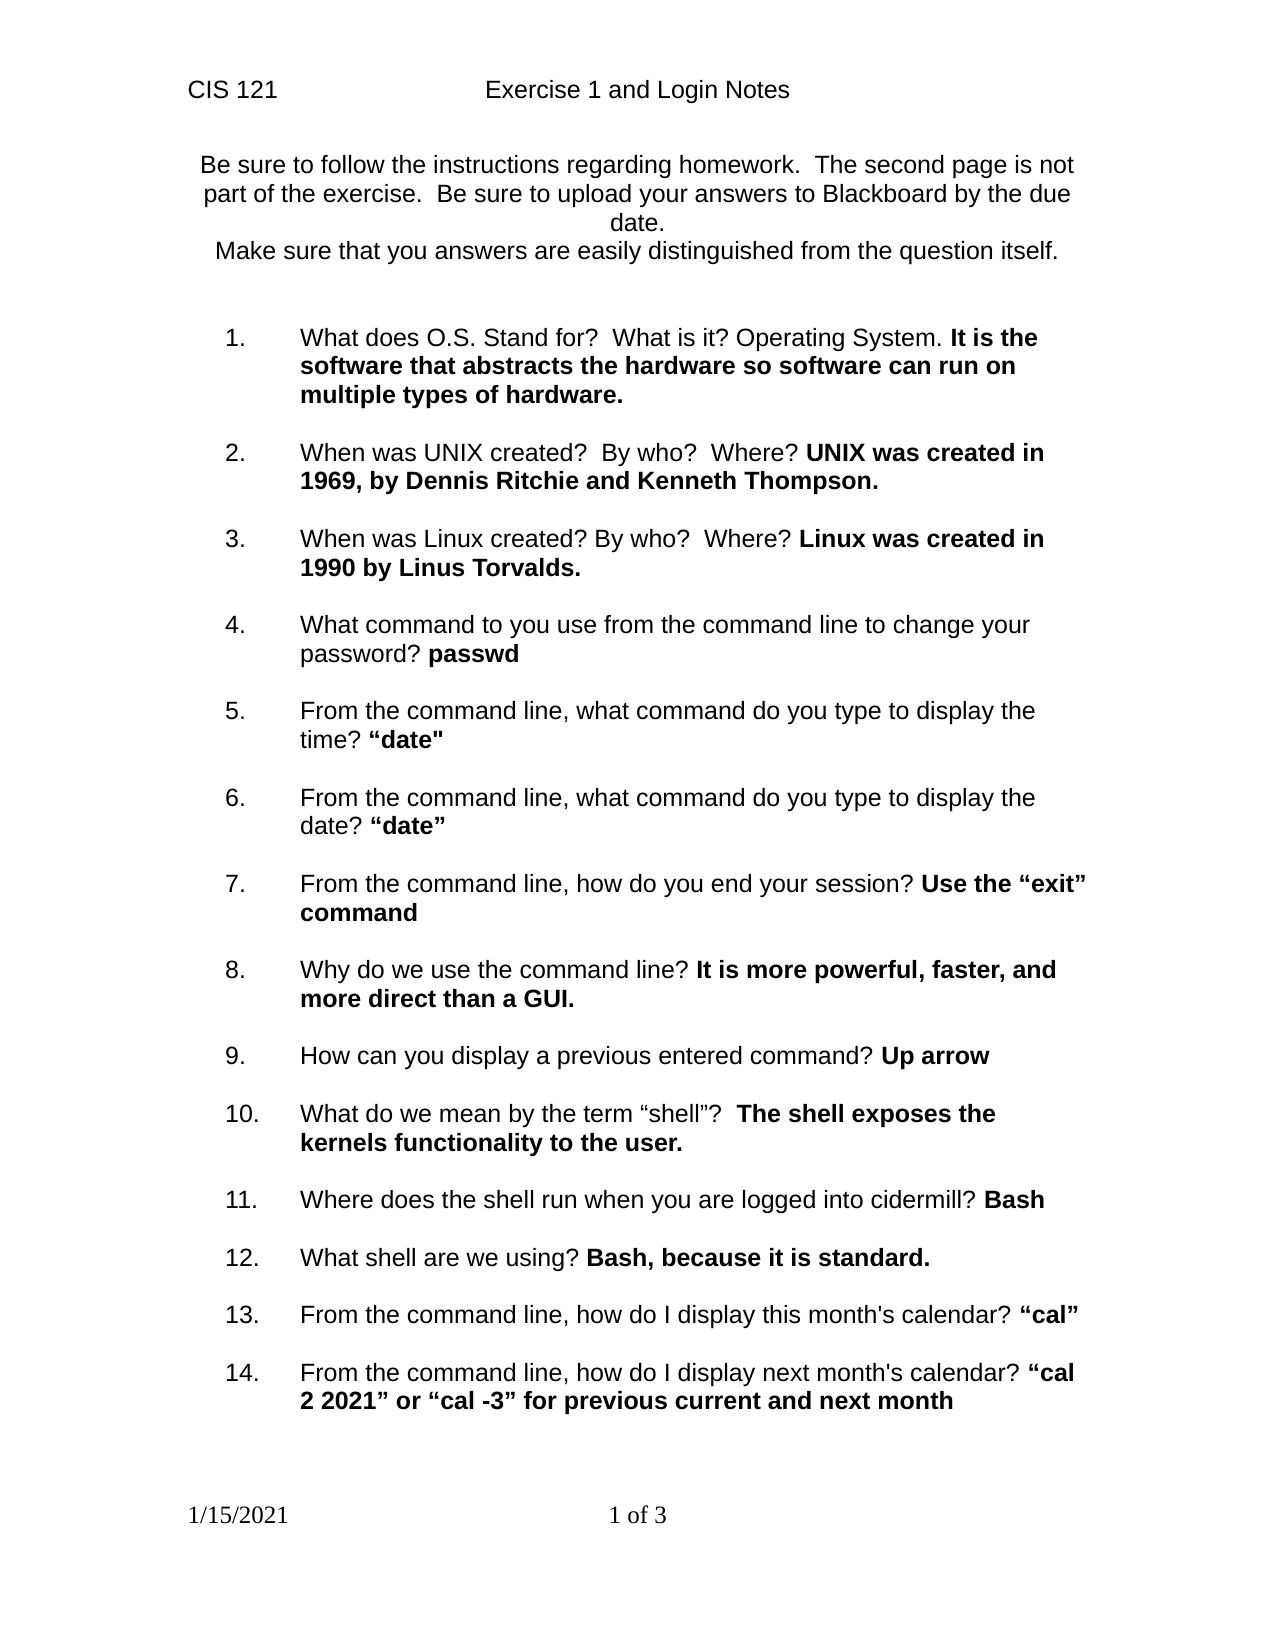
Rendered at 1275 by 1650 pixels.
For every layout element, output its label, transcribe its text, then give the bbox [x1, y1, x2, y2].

list Where does the shell run when you are logged into cidermill? Bash [225, 1185, 1087, 1214]
list What do we mean by the term “shell”? The shell exposes the kernels functionality to the user. [225, 1099, 1087, 1156]
list How can you display a previous entered command? Up arrow [225, 1041, 1087, 1070]
text Be sure to follow the instructions regarding homework. The second page is not part of the exercise. Be sure to upload your answers to Blackboard by the due date. [187, 150, 1087, 236]
list When was UNIX created? By who? Where? UNIX was created in 1969, by Dennis Ritchie and Kenneth Thompson. [225, 437, 1087, 495]
list From the command line, what command do you type to display the time? “date" [225, 696, 1087, 754]
list What command to you use from the command line to change your password? passwd [225, 610, 1087, 667]
list From the command line, how do I display next month's calendar? “cal 2 2021” or “cal -3” for previous current and next month [225, 1357, 1087, 1415]
list From the command line, what command do you type to display the date? “date” [225, 782, 1087, 840]
list What shell are we using? Bash, because it is standard. [225, 1242, 1087, 1271]
list From the command line, how do you end your session? Use the “exit” command [225, 869, 1087, 926]
list What does O.S. Stand for? What is it? Operating System. It is the software that abstracts the hardware so software can run on multiple types of hardware. [225, 322, 1087, 409]
text Make sure that you answers are easily distinguished from the question itself. [187, 236, 1087, 265]
list Why do we use the command line? It is more powerful, faster, and more direct than a GUI. [225, 955, 1087, 1012]
list When was Linux created? By who? Where? Linux was created in 1990 by Linus Torvalds. [225, 524, 1087, 581]
list From the command line, how do I display this month's calendar? “cal” [225, 1300, 1087, 1329]
